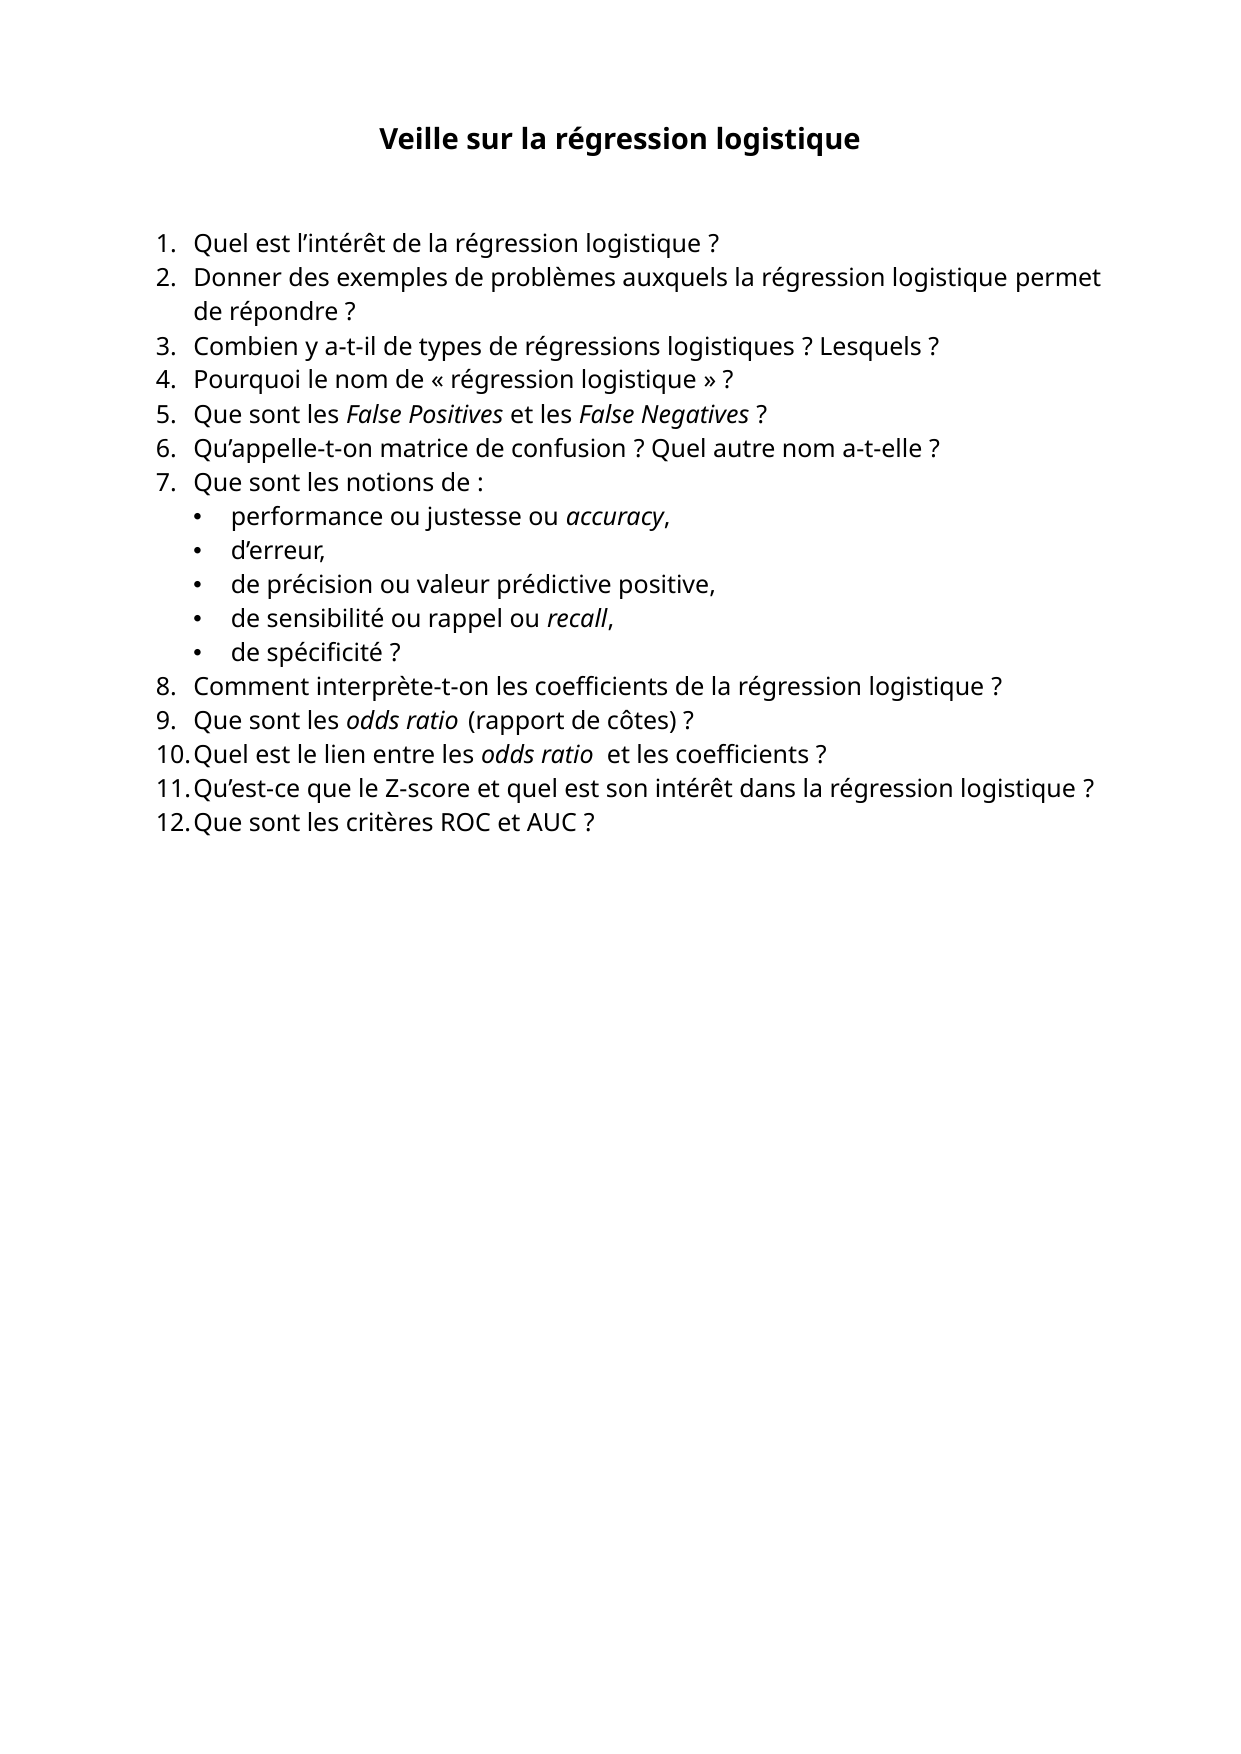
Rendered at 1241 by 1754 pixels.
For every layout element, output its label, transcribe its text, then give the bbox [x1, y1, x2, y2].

list Donner des exemples de problèmes auxquels la régression logistique permet de répondre ? [156, 260, 1122, 328]
list Combien y a-t-il de types de régressions logistiques ? Lesquels ? [156, 328, 1122, 362]
list Que sont les notions de : [156, 464, 1122, 498]
list de spécificité ? [193, 635, 1122, 669]
list de précision ou valeur prédictive positive, [193, 567, 1122, 601]
list de sensibilité ou rappel ou recall, [193, 601, 1122, 635]
list Comment interprète-t-on les coefficients de la régression logistique ? [156, 669, 1122, 703]
list d’erreur, [193, 532, 1122, 567]
list Que sont les False Positives et les False Negatives ? [156, 396, 1122, 430]
list Quel est le lien entre les odds ratio et les coefficients ? [156, 737, 1122, 771]
list Qu’appelle-t-on matrice de confusion ? Quel autre nom a-t-elle ? [156, 430, 1122, 464]
list Que sont les odds ratio (rapport de côtes) ? [156, 703, 1122, 737]
list Que sont les critères ROC et AUC ? [156, 805, 1122, 839]
list Qu’est-ce que le Z-score et quel est son intérêt dans la régression logistique ? [156, 771, 1122, 805]
list performance ou justesse ou accuracy, [193, 498, 1122, 532]
text Veille sur la régression logistique [118, 118, 1122, 158]
list Pourquoi le nom de « régression logistique » ? [156, 362, 1122, 396]
list Quel est l’intérêt de la régression logistique ? [156, 226, 1122, 260]
